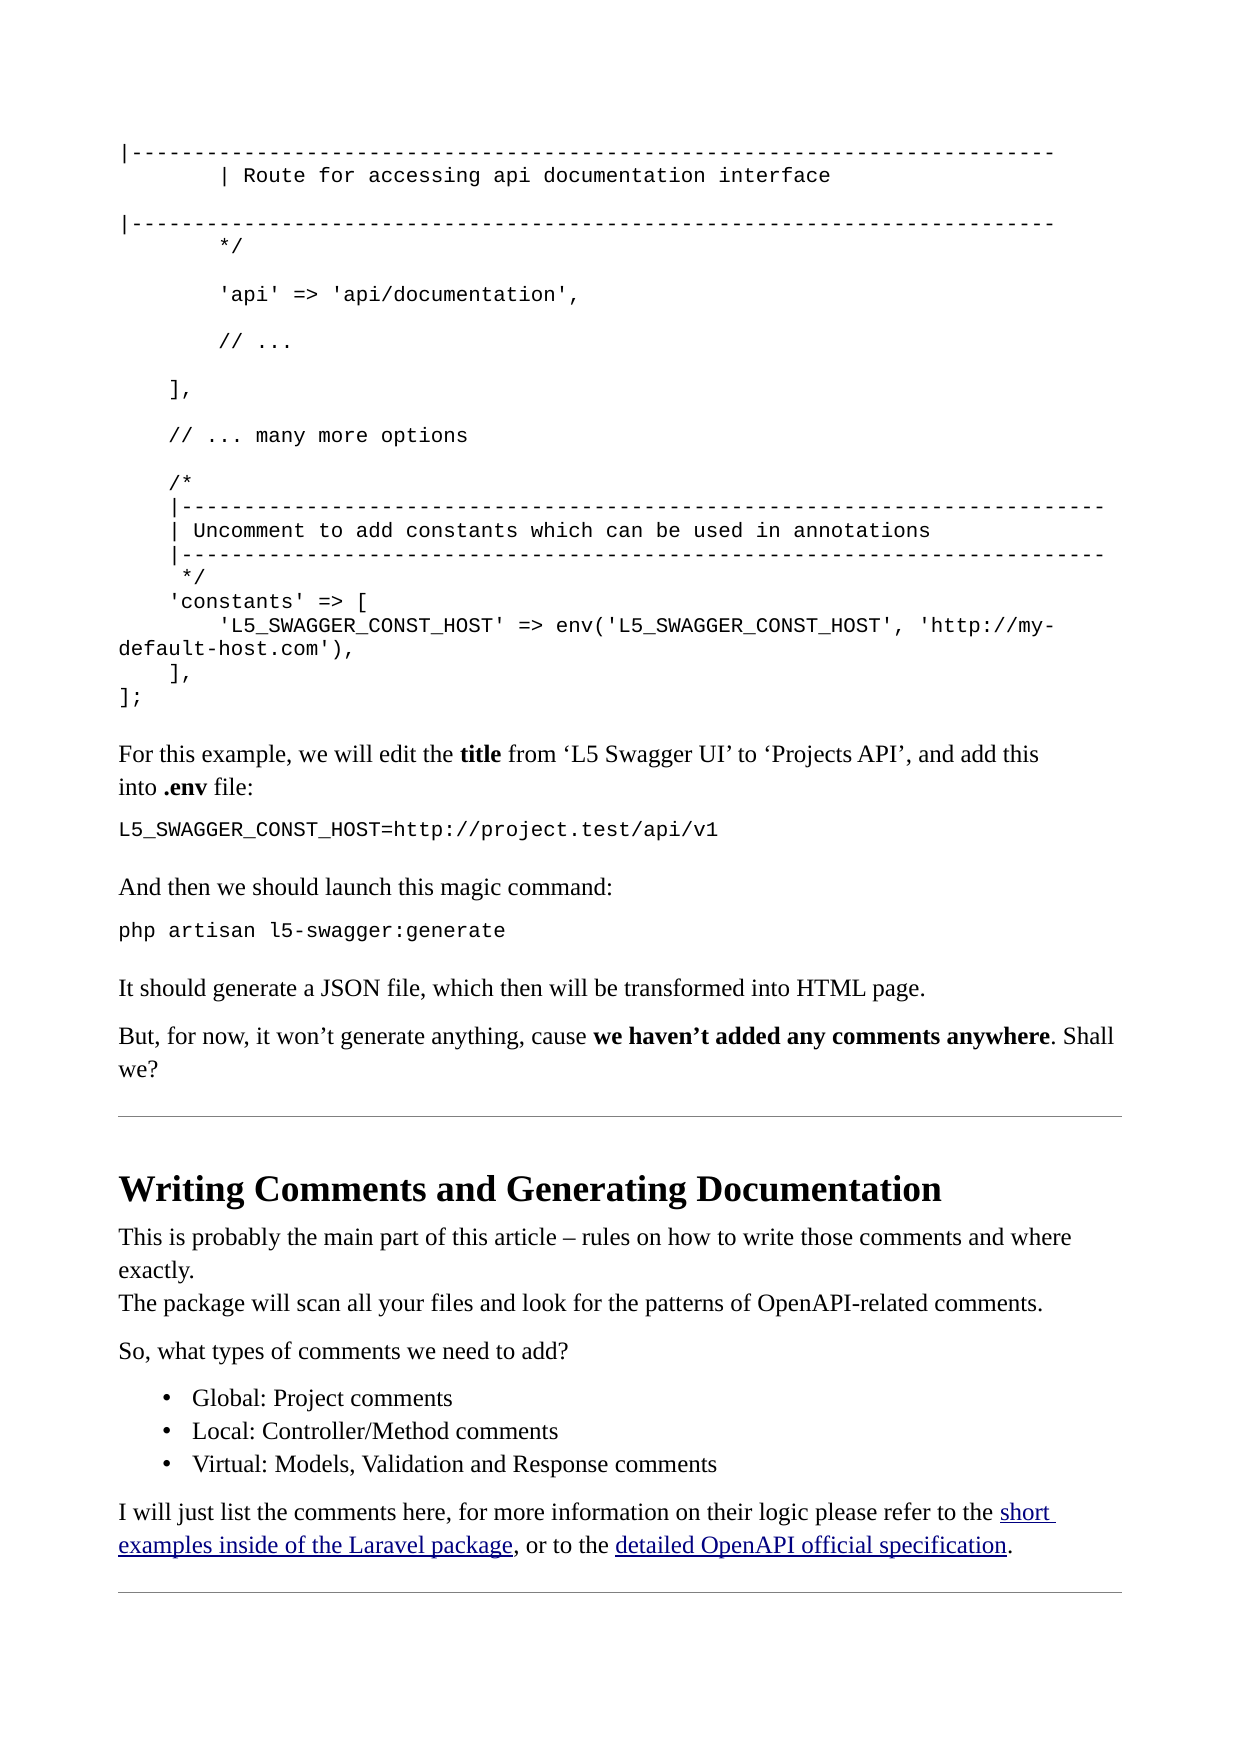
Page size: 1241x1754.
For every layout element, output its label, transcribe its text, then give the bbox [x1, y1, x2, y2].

text For this example, we will edit the title from ‘L5 Swagger UI’ to ‘Projects API’, and add this into .env file: [118, 739, 1122, 801]
text |-------------------------------------------------------------------------- [118, 118, 1122, 165]
text php artisan l5-swagger:generate [118, 920, 1122, 944]
text I will just list the comments here, for more information on their logic please refer to the short examples inside of the Laravel package, or to the detailed OpenAPI official specification. [118, 1497, 1122, 1559]
text |-------------------------------------------------------------------------- [118, 544, 1122, 567]
text 'constants' => [ [118, 591, 1122, 615]
text |-------------------------------------------------------------------------- [118, 496, 1122, 520]
text So, what types of comments we need to add? [118, 1336, 1122, 1364]
text This is probably the main part of this article – rules on how to write those comments and where exactly. The package will scan all your files and look for the patterns of OpenAPI-related comments. [118, 1222, 1122, 1317]
subtitle Writing Comments and Generating Documentation [118, 1167, 1122, 1210]
text // ... [118, 331, 1122, 354]
text /* [118, 473, 1122, 496]
text L5_SWAGGER_CONST_HOST=http://project.test/api/v1 [118, 819, 1122, 843]
text // ... many more options [118, 426, 1122, 449]
list Virtual: Models, Validation and Response comments [162, 1449, 1122, 1478]
text */ [118, 567, 1122, 591]
text But, for now, it won’t generate anything, cause we haven’t added any comments anywhere. Shall we? [118, 1021, 1122, 1083]
text And then we should launch this magic command: [118, 872, 1122, 901]
list Global: Project comments [162, 1383, 1122, 1412]
text 'api' => 'api/documentation', [118, 284, 1122, 307]
text ]; [118, 686, 1122, 709]
text */ [118, 236, 1122, 260]
list Local: Controller/Method comments [162, 1416, 1122, 1445]
text | Uncomment to add constants which can be used in annotations [118, 520, 1122, 544]
text ], [118, 662, 1122, 686]
text | Route for accessing api documentation interface [118, 165, 1122, 189]
text It should generate a JSON file, which then will be transformed into HTML page. [118, 973, 1122, 1002]
text |-------------------------------------------------------------------------- [118, 189, 1122, 236]
text 'L5_SWAGGER_CONST_HOST' => env('L5_SWAGGER_CONST_HOST', 'http://my-default-host.com'), [118, 615, 1122, 662]
text ], [118, 378, 1122, 402]
